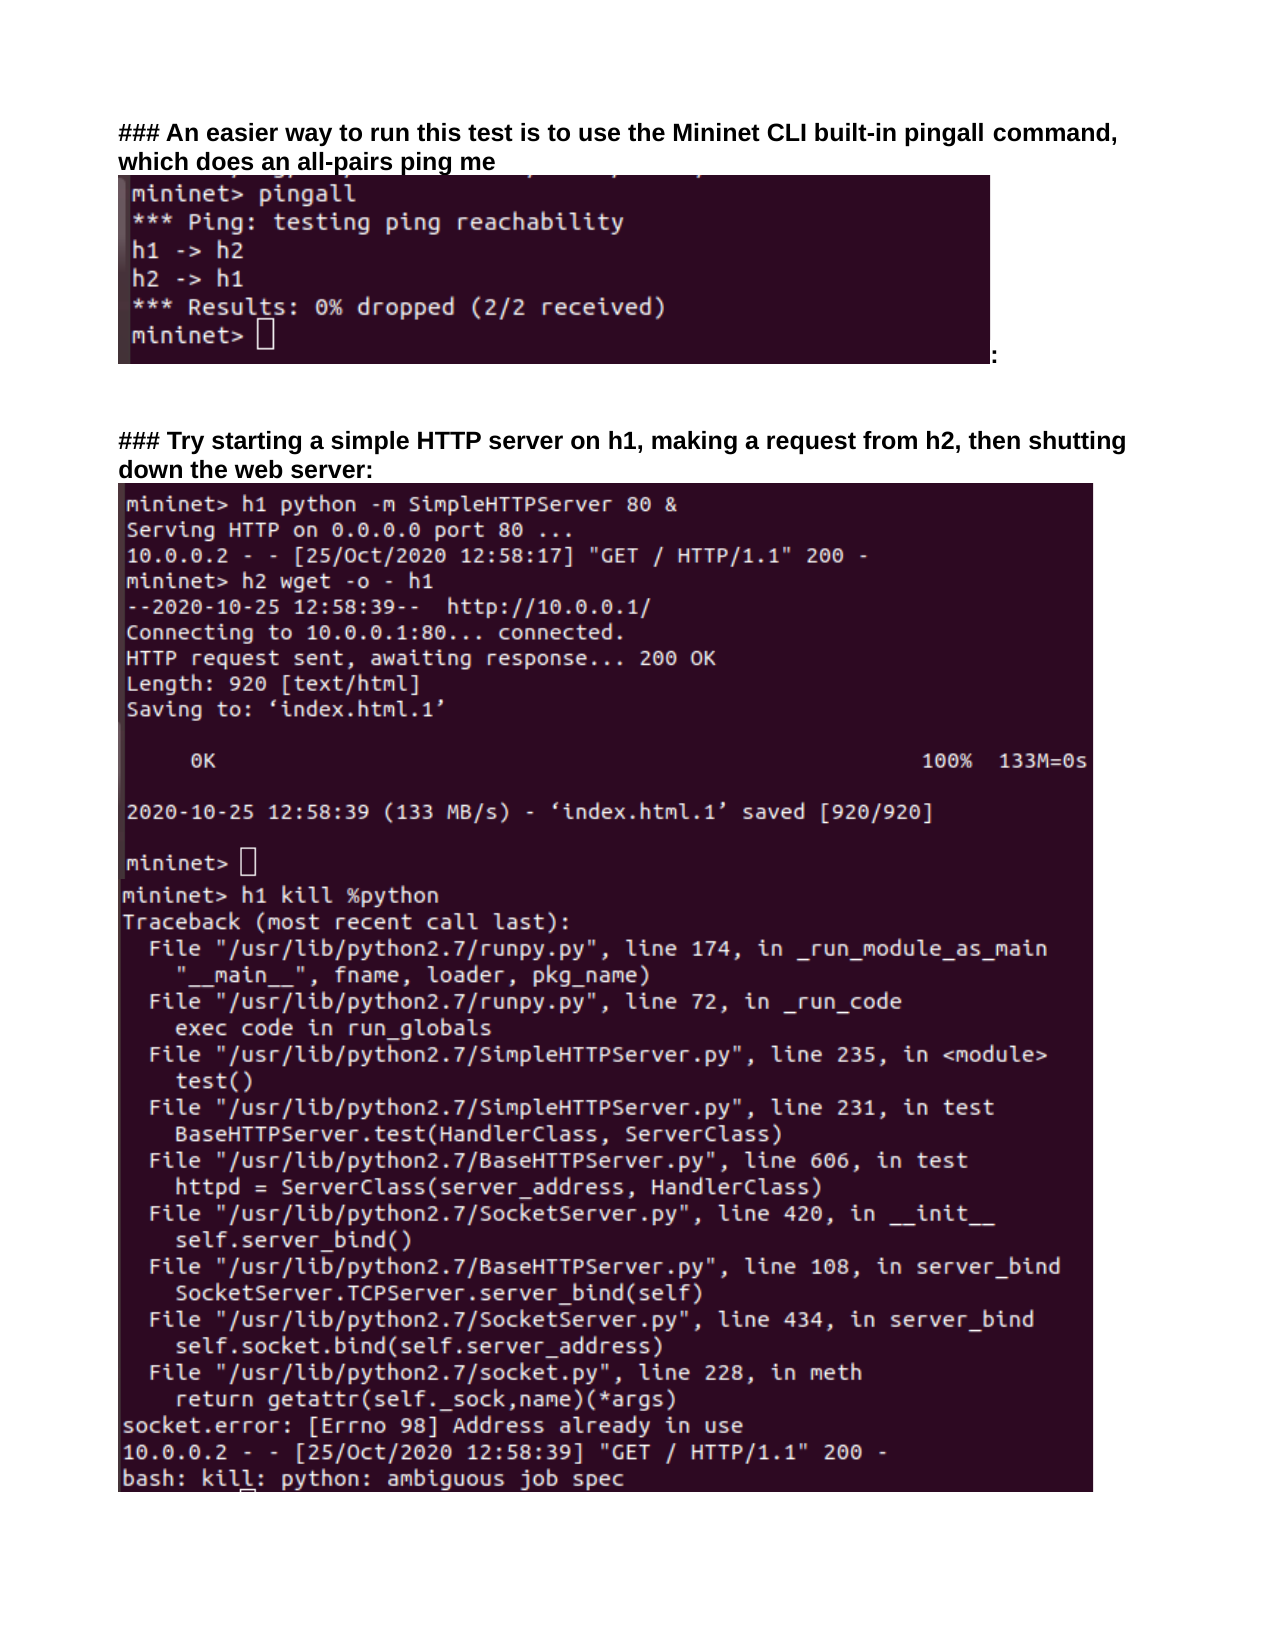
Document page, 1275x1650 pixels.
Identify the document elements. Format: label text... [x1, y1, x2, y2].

text ### An easier way to run this test is to use the Mininet CLI built-in pingall command, which does an all-pairs ping me: [118, 118, 1157, 368]
text ### Try starting a simple HTTP server on h1, making a request from h2, then shutting down the web server: [118, 426, 1157, 483]
picture [118, 175, 990, 364]
picture [118, 483, 1094, 1492]
